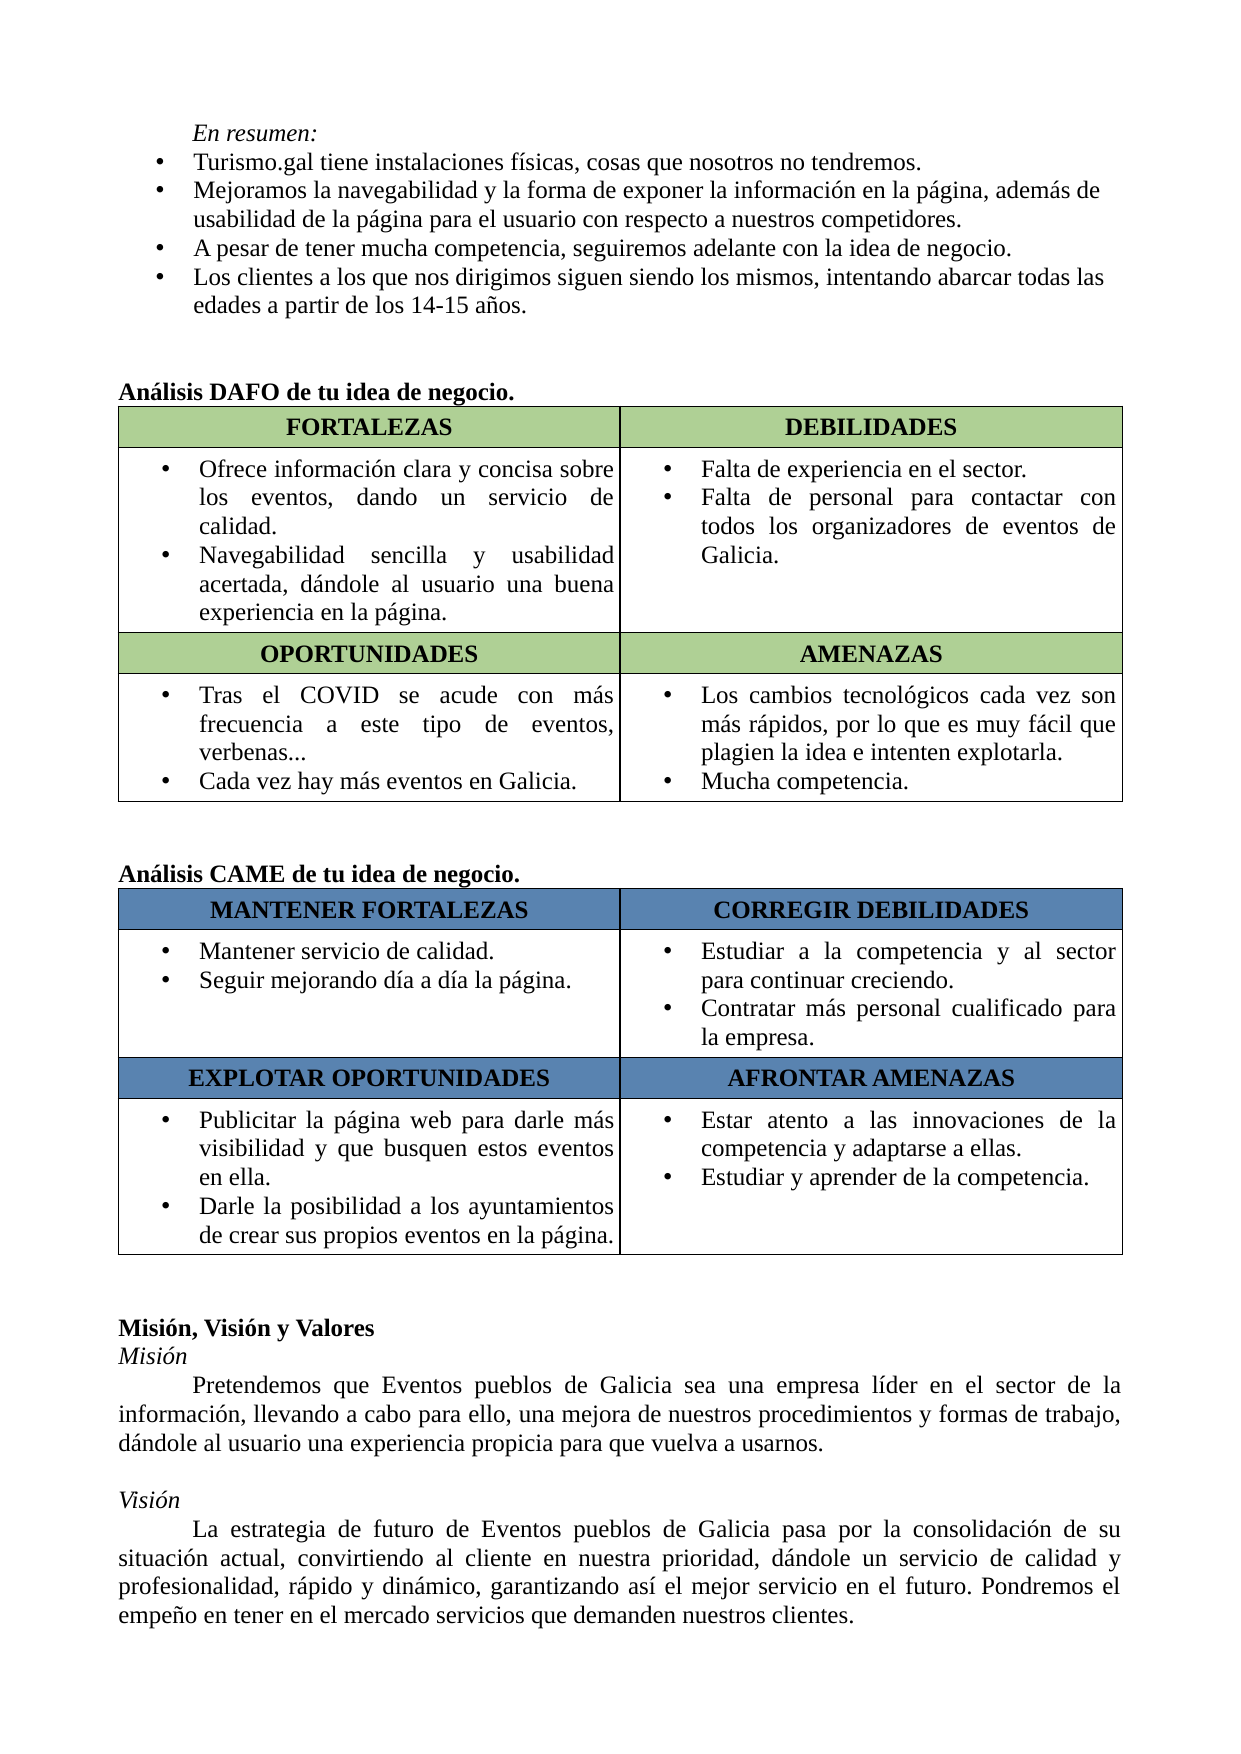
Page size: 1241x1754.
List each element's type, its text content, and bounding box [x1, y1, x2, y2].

list Turismo.gal tiene instalaciones físicas, cosas que nosotros no tendremos. [156, 147, 1122, 176]
table_cell Publicitar la página web para darle más visibilidad y que busquen estos eventos en ella. Darle la posibilidad a los ayuntamientos de crear sus propios eventos en la página. [119, 1099, 619, 1254]
table_cell AFRONTAR AMENAZAS [621, 1058, 1122, 1098]
list A pesar de tener mucha competencia, seguiremos adelante con la idea de negocio. [156, 233, 1122, 262]
text Visión [118, 1485, 1122, 1514]
table_header DEBILIDADES [621, 407, 1122, 447]
table_header MANTENER FORTALEZAS [119, 889, 619, 929]
table_header FORTALEZAS [119, 407, 619, 447]
text Misión [118, 1341, 1122, 1370]
table_cell Ofrece información clara y concisa sobre los eventos, dando un servicio de calidad. Navegabilidad sencilla y usabilidad acertada, dándole al usuario una buena experiencia en la página. [119, 448, 619, 632]
table_cell Los cambios tecnológicos cada vez son más rápidos, por lo que es muy fácil que plagien la idea e intenten explotarla. Mucha competencia. [621, 674, 1122, 801]
text Pretendemos que Eventos pueblos de Galicia sea una empresa líder en el sector de la información, llevando a cabo para ello, una mejora de nuestros procedimientos y formas de trabajo, dándole al usuario una experiencia propicia para que vuelva a usarnos. [118, 1370, 1122, 1456]
table_cell Tras el COVID se acude con más frecuencia a este tipo de eventos, verbenas... Cada vez hay más eventos en Galicia. [119, 674, 619, 801]
table_cell EXPLOTAR OPORTUNIDADES [119, 1058, 619, 1098]
table_cell Estudiar a la competencia y al sector para continuar creciendo. Contratar más personal cualificado para la empresa. [621, 930, 1122, 1057]
text Análisis DAFO de tu idea de negocio. [118, 377, 1122, 406]
list Mejoramos la navegabilidad y la forma de exponer la información en la página, además de usabilidad de la página para el usuario con respecto a nuestros competidores. [156, 176, 1122, 233]
list Los clientes a los que nos dirigimos siguen siendo los mismos, intentando abarcar todas las edades a partir de los 14-15 años. [156, 262, 1122, 319]
text En resumen: [118, 118, 1122, 147]
text Misión, Visión y Valores [118, 1313, 1122, 1341]
table_header CORREGIR DEBILIDADES [621, 889, 1122, 929]
table_cell Mantener servicio de calidad. Seguir mejorando día a día la página. [119, 930, 619, 1057]
table_cell OPORTUNIDADES [119, 633, 619, 673]
table_cell Estar atento a las innovaciones de la competencia y adaptarse a ellas. Estudiar y aprender de la competencia. [621, 1099, 1122, 1254]
text La estrategia de futuro de Eventos pueblos de Galicia pasa por la consolidación de su situación actual, convirtiendo al cliente en nuestra prioridad, dándole un servicio de calidad y profesionalidad, rápido y dinámico, garantizando así el mejor servicio en el futuro. Pondremos el empeño en tener en el mercado servicios que demanden nuestros clientes. [118, 1514, 1122, 1629]
table_cell AMENAZAS [621, 633, 1122, 673]
table_cell Falta de experiencia en el sector. Falta de personal para contactar con todos los organizadores de eventos de Galicia. [621, 448, 1122, 632]
text Análisis CAME de tu idea de negocio. [118, 859, 1122, 888]
